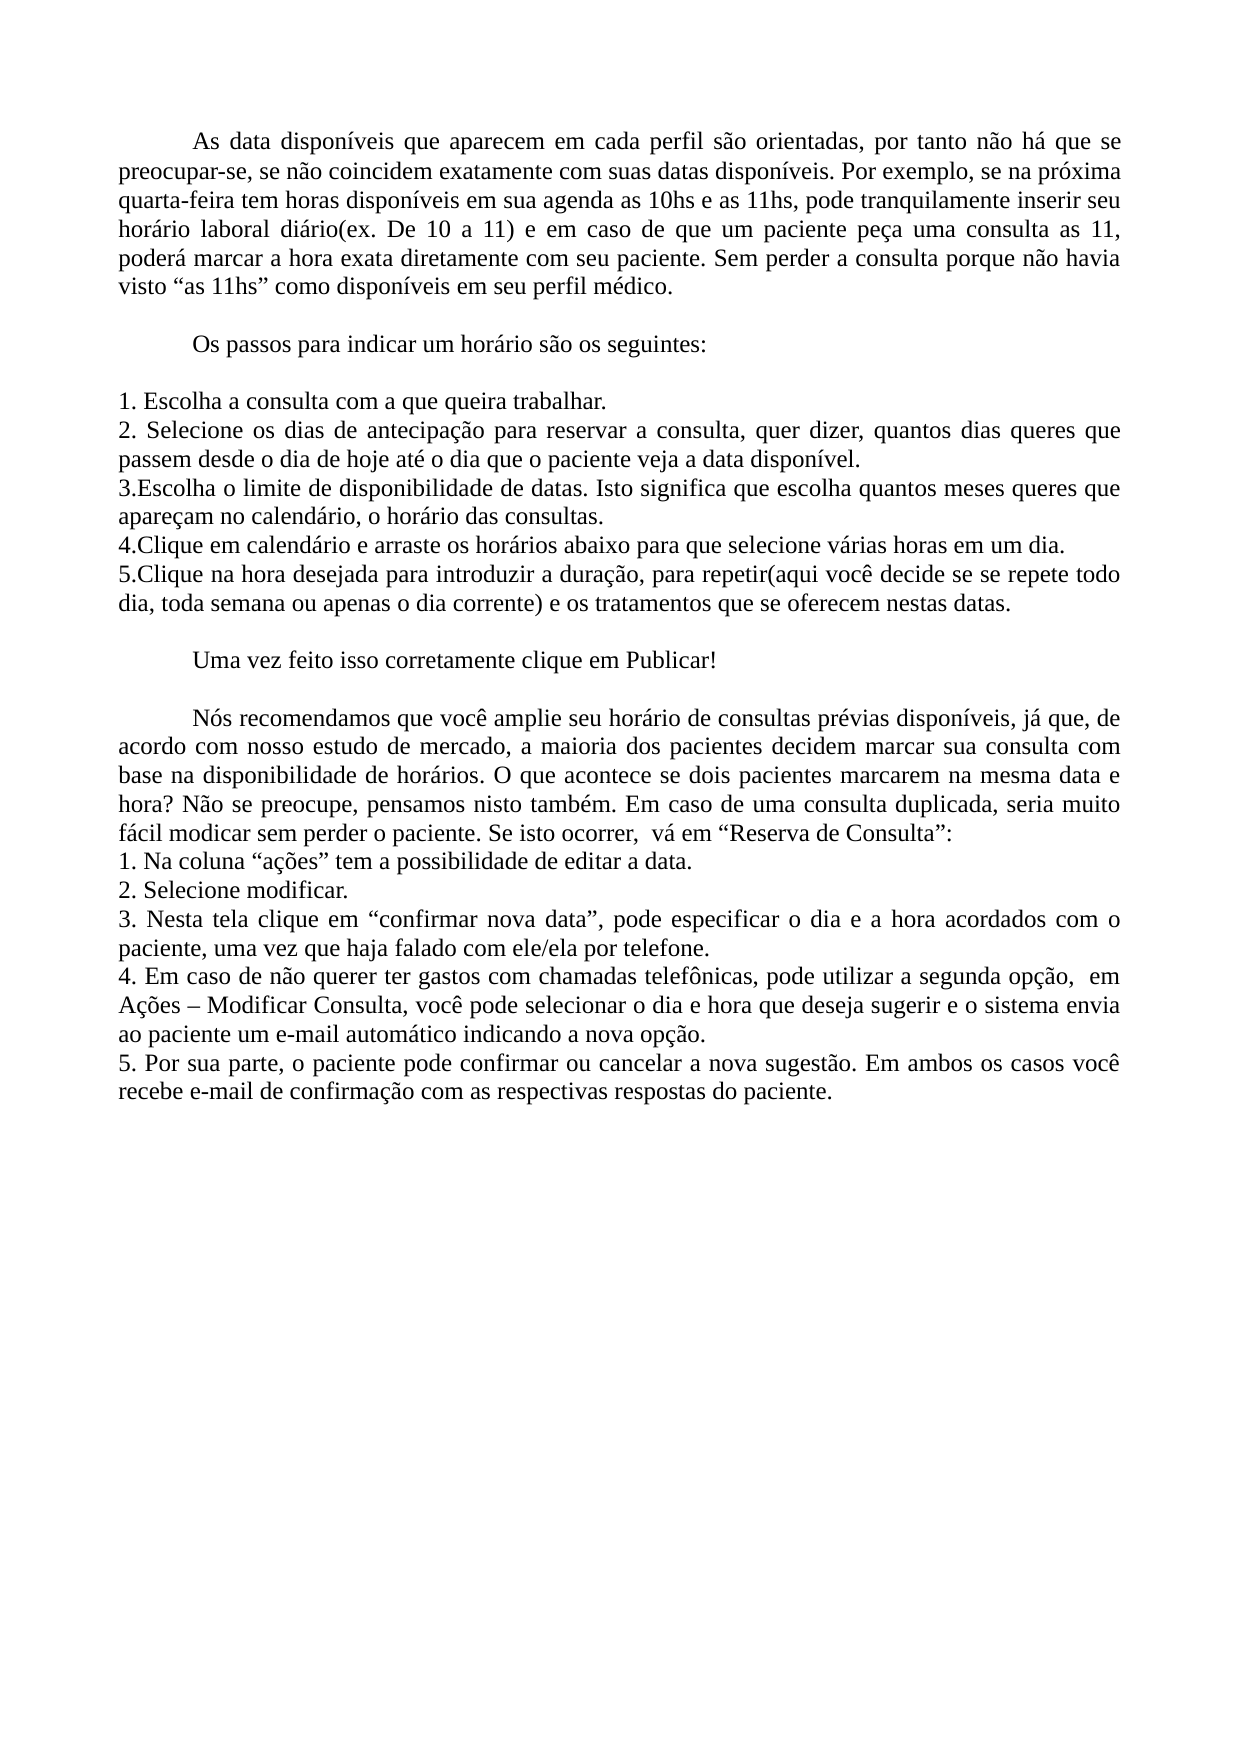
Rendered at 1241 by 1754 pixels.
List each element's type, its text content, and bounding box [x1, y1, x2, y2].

text 2. Selecione modificar. [118, 875, 1122, 904]
text 5.Clique na hora desejada para introduzir a duração, para repetir(aqui você decide se se repete todo dia, toda semana ou apenas o dia corrente) e os tratamentos que se oferecem nestas datas. [118, 559, 1122, 616]
text 4.Clique em calendário e arraste os horários abaixo para que selecione várias horas em um dia. [118, 530, 1122, 559]
text 2. Selecione os dias de antecipação para reservar a consulta, quer dizer, quantos dias queres que passem desde o dia de hoje até o dia que o paciente veja a data disponível. [118, 415, 1122, 473]
text Nós recomendamos que você amplie seu horário de consultas prévias disponíveis, já que, de acordo com nosso estudo de mercado, a maioria dos pacientes decidem marcar sua consulta com base na disponibilidade de horários. O que acontece se dois pacientes marcarem na mesma data e hora? Não se preocupe, pensamos nisto também. Em caso de uma consulta duplicada, seria muito fácil modicar sem perder o paciente. Se isto ocorrer, vá em “Reserva de Consulta”: [118, 703, 1122, 846]
text 1. Na coluna “ações” tem a possibilidade de editar a data. [118, 846, 1122, 875]
text 3.Escolha o limite de disponibilidade de datas. Isto significa que escolha quantos meses queres que apareçam no calendário, o horário das consultas. [118, 473, 1122, 530]
text 5. Por sua parte, o paciente pode confirmar ou cancelar a nova sugestão. Em ambos os casos você recebe e-mail de confirmação com as respectivas respostas do paciente. [118, 1048, 1122, 1105]
text 3. Nesta tela clique em “confirmar nova data”, pode especificar o dia e a hora acordados com o paciente, uma vez que haja falado com ele/ela por telefone. [118, 904, 1122, 961]
text Uma vez feito isso corretamente clique em Publicar! [118, 645, 1122, 674]
text 4. Em caso de não querer ter gastos com chamadas telefônicas, pode utilizar a segunda opção, em Ações – Modificar Consulta, você pode selecionar o dia e hora que deseja sugerir e o sistema envia ao paciente um e-mail automático indicando a nova opção. [118, 961, 1122, 1048]
text 1. Escolha a consulta com a que queira trabalhar. [118, 386, 1122, 415]
text As data disponíveis que aparecem em cada perfil são orientadas, por tanto não há que se preocupar-se, se não coincidem exatamente com suas datas disponíveis. Por exemplo, se na próxima quarta-feira tem horas disponíveis em sua agenda as 10hs e as 11hs, pode tranquilamente inserir seu horário laboral diário(ex. De 10 a 11) e em caso de que um paciente peça uma consulta as 11, poderá marcar a hora exata diretamente com seu paciente. Sem perder a consulta porque não havia visto “as 11hs” como disponíveis em seu perfil médico. [118, 118, 1122, 300]
text Os passos para indicar um horário são os seguintes: [118, 329, 1122, 358]
